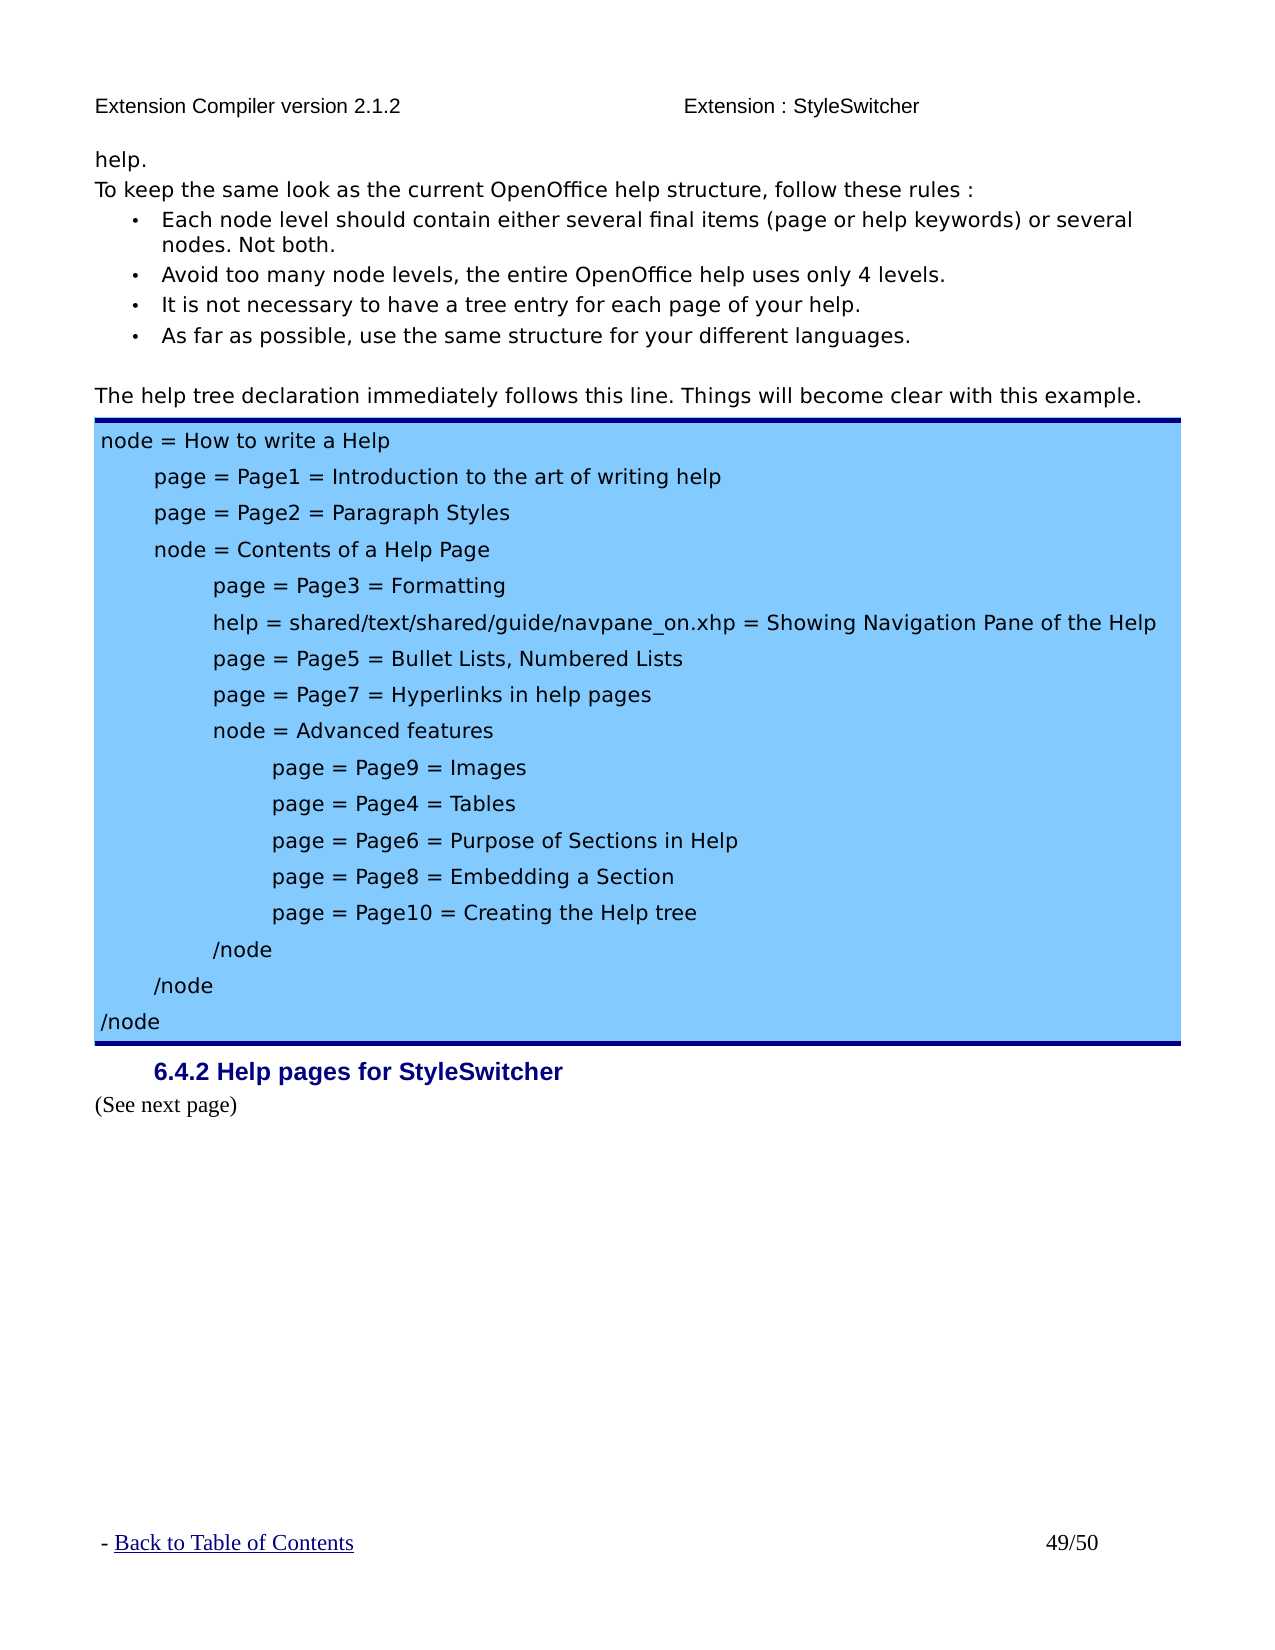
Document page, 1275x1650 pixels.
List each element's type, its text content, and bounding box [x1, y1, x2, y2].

text (See next page) [94, 1092, 1181, 1117]
text page = Page1 = Introduction to the art of writing help [94, 454, 1181, 489]
text /node [94, 963, 1181, 998]
text The help tree declaration immediately follows this line. Things will become clear with this example. [94, 384, 1181, 409]
text page = Page3 = Formatting [94, 563, 1181, 598]
subtitle Help pages for StyleSwitcher [153, 1058, 1181, 1086]
list Avoid too many node levels, the entire OpenOffice help uses only 4 levels. [132, 263, 1181, 287]
text page = Page4 = Tables [94, 781, 1181, 817]
text help. [94, 147, 1181, 172]
text /node [94, 999, 1181, 1046]
list Each node level should contain either several final items (page or help keywords) or several nodes. Not both. [132, 208, 1181, 257]
text page = Page7 = Hyperlinks in help pages [94, 672, 1181, 708]
text page = Page5 = Bullet Lists, Numbered Lists [94, 636, 1181, 671]
text help = shared/text/shared/guide/navpane_on.xhp = Showing Navigation Pane of the Help [94, 599, 1181, 635]
text page = Page6 = Purpose of Sections in Help [94, 817, 1181, 853]
text page = Page2 = Paragraph Styles [94, 490, 1181, 526]
text page = Page9 = Images [94, 745, 1181, 780]
text node = Contents of a Help Page [94, 527, 1181, 562]
text page = Page10 = Creating the Help tree [94, 890, 1181, 926]
text node = Advanced features [94, 708, 1181, 744]
text To keep the same look as the current OpenOffice help structure, follow these rules : [94, 178, 1181, 202]
text /node [94, 926, 1181, 962]
text node = How to write a Help [94, 419, 1181, 453]
list As far as possible, use the same structure for your different languages. [132, 323, 1181, 348]
list It is not necessary to have a tree entry for each page of your help. [132, 293, 1181, 318]
text page = Page8 = Embedding a Section [94, 854, 1181, 889]
